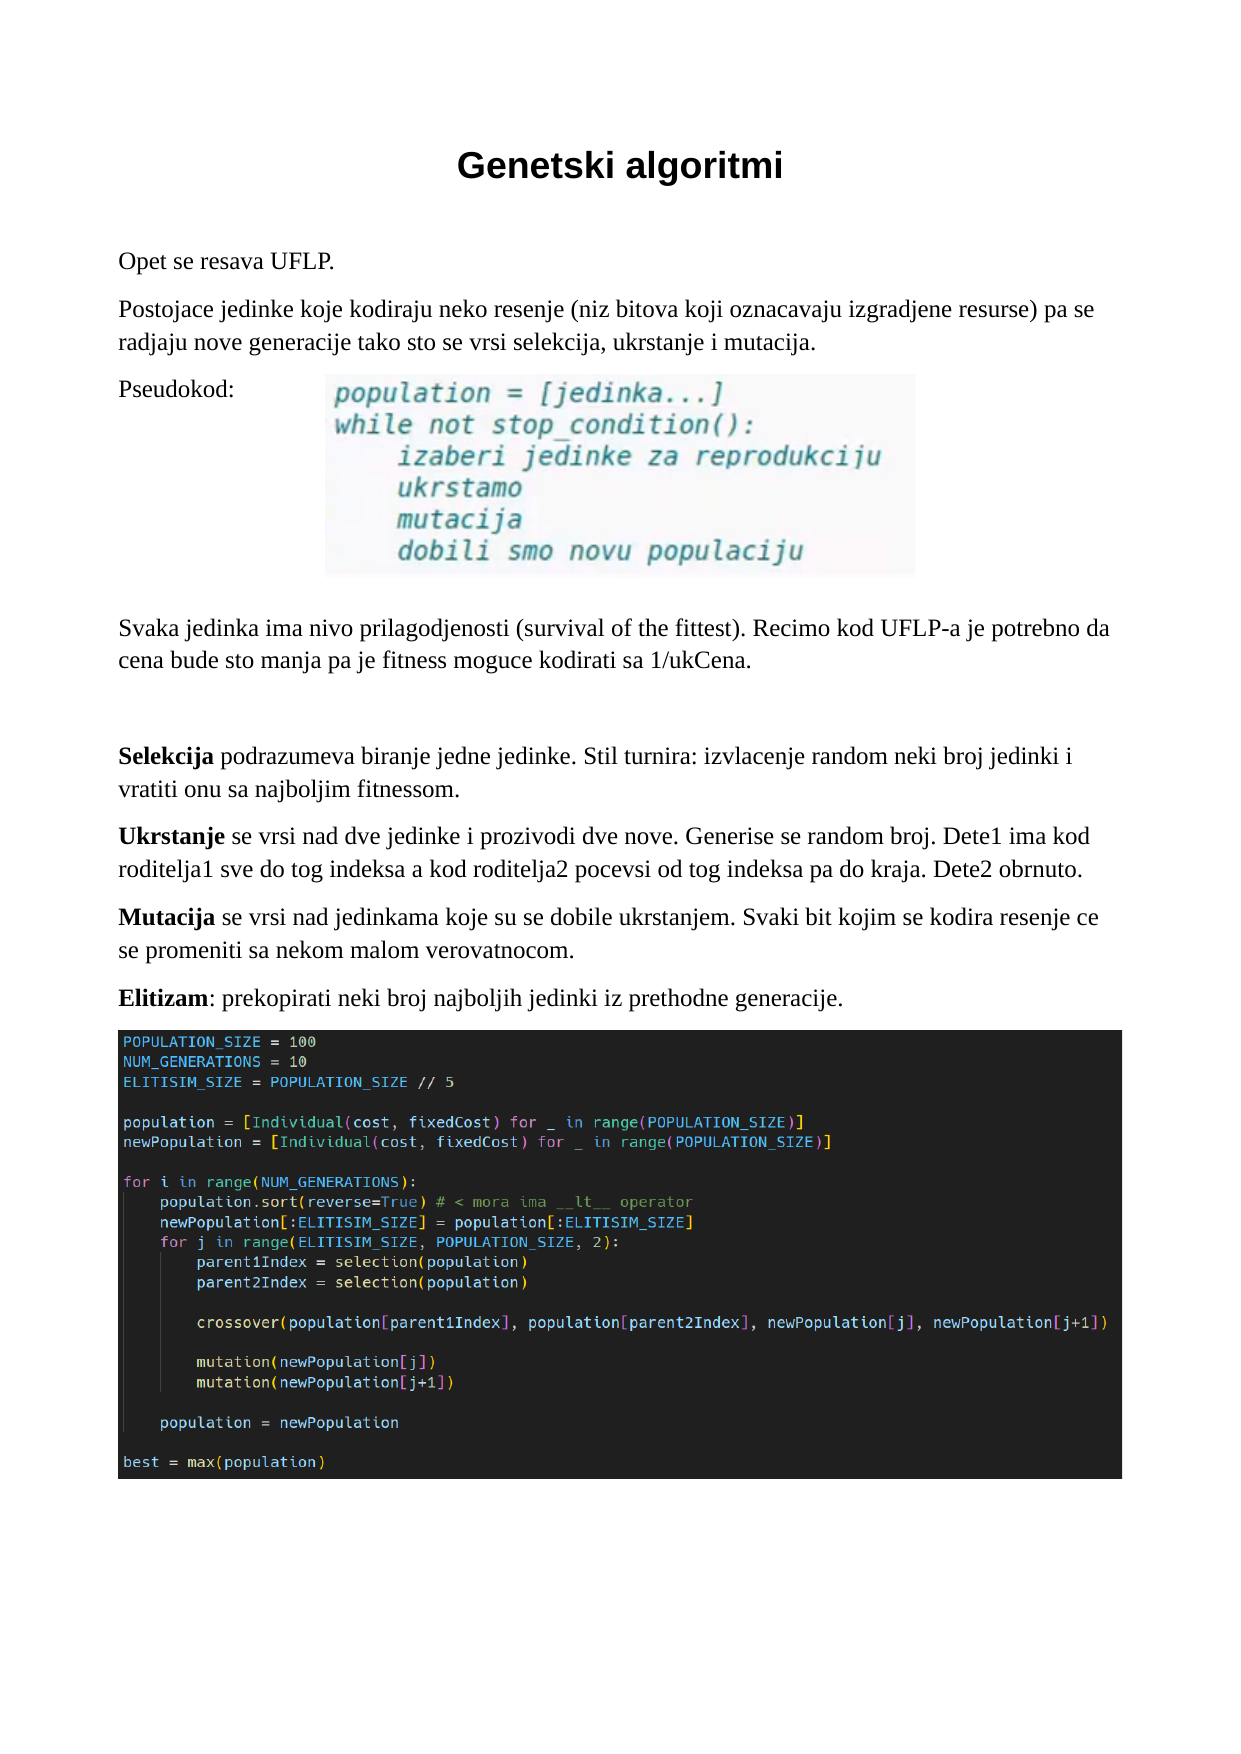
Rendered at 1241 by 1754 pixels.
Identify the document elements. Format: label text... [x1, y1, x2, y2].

text [916, 374, 1122, 403]
text Elitizam: prekopirati neki broj najboljih jedinki iz prethodne generacije. [118, 983, 1122, 1011]
text Svaka jedinka ima nivo prilagodjenosti (survival of the fittest). Recimo kod UFLP-a je potrebno da cena bude sto manja pa je fitness moguce kodirati sa 1/ukCena. [118, 613, 1122, 674]
picture [325, 374, 916, 578]
text Pseudokod: [118, 374, 325, 403]
text Mutacija se vrsi nad jedinkama koje su se dobile ukrstanjem. Svaki bit kojim se kodira resenje ce se promeniti sa nekom malom verovatnocom. [118, 902, 1122, 964]
text Opet se resava UFLP. [118, 246, 1122, 275]
picture [118, 1030, 1123, 1479]
text Postojace jedinke koje kodiraju neko resenje (niz bitova koji oznacavaju izgradjene resurse) pa se radjaju nove generacije tako sto se vrsi selekcija, ukrstanje i mutacija. [118, 294, 1122, 356]
subtitle Genetski algoritmi [118, 143, 1122, 186]
text Selekcija podrazumeva biranje jedne jedinke. Stil turnira: izvlacenje random neki broj jedinki i vratiti onu sa najboljim fitnessom. [118, 741, 1122, 803]
text Ukrstanje se vrsi nad dve jedinke i prozivodi dve nove. Generise se random broj. Dete1 ima kod roditelja1 sve do tog indeksa a kod roditelja2 pocevsi od tog indeksa pa do kraja. Dete2 obrnuto. [118, 821, 1122, 883]
